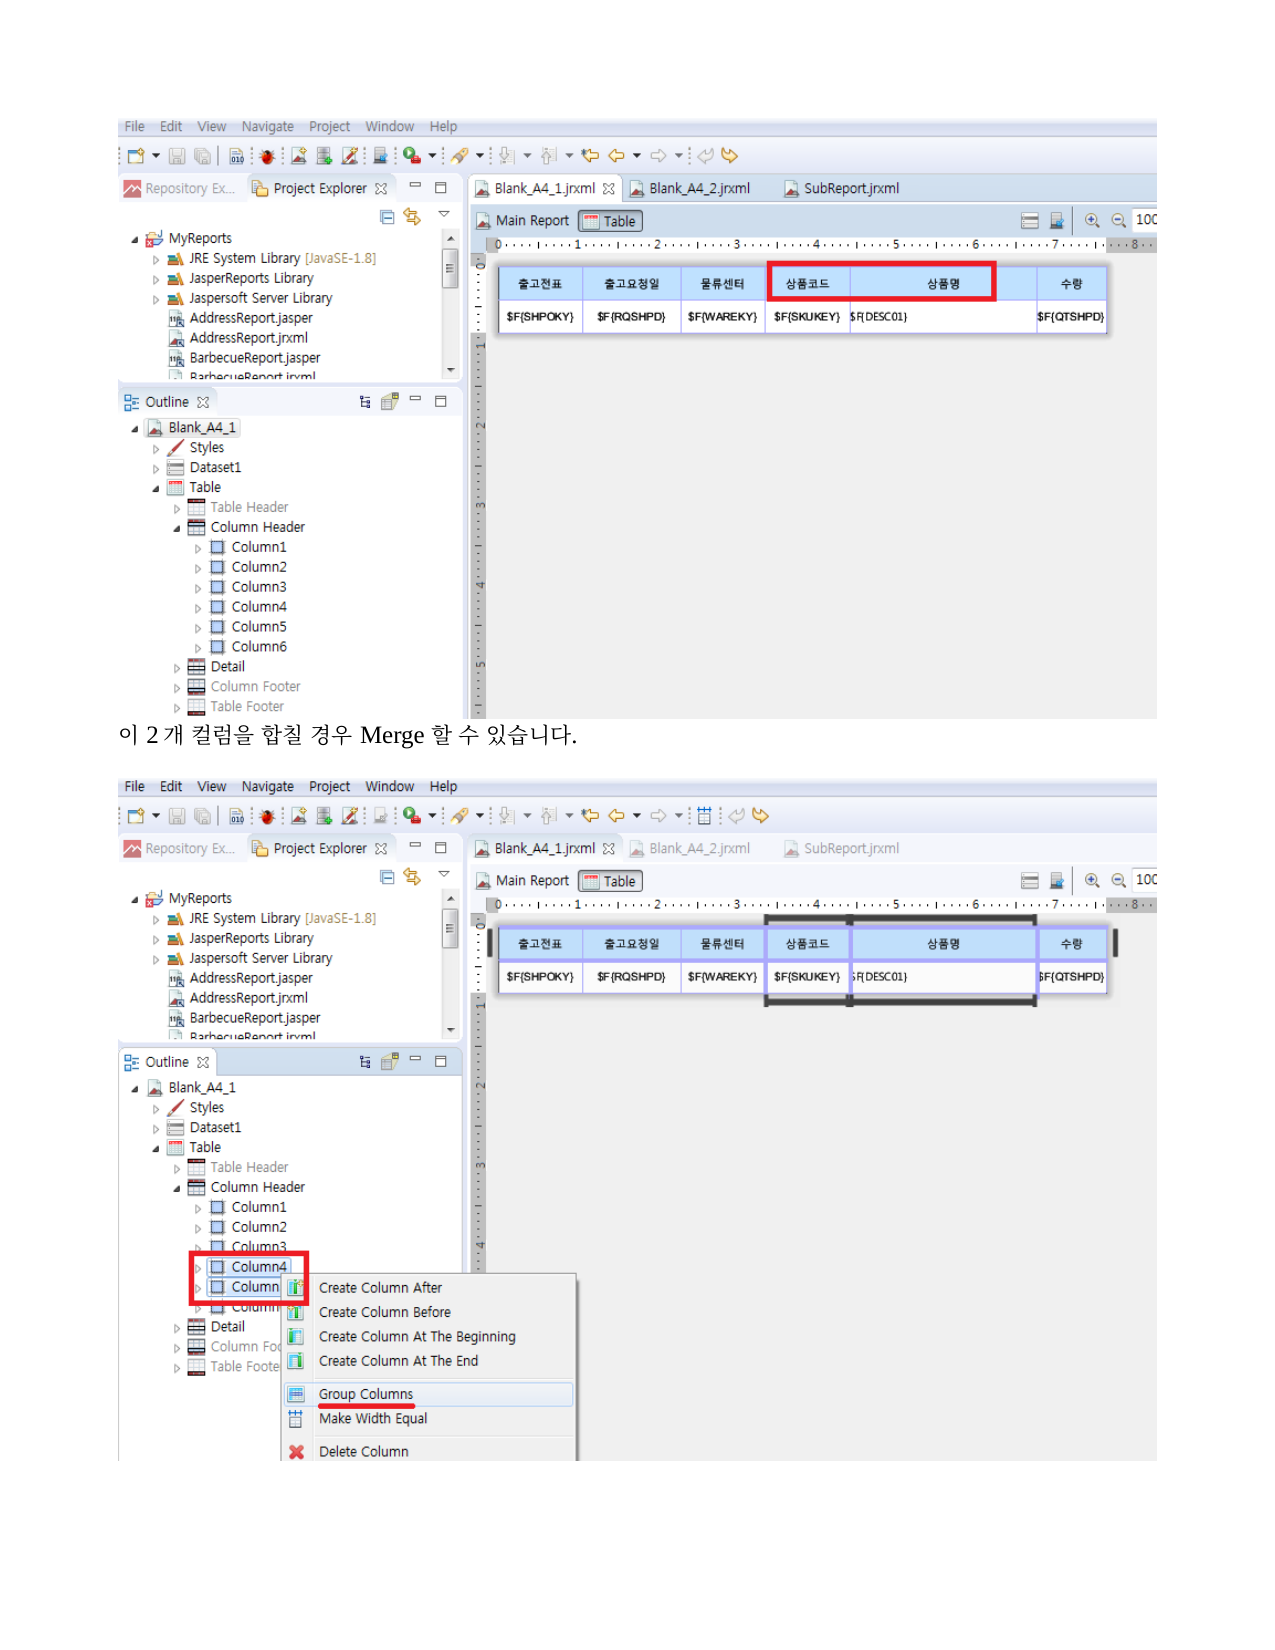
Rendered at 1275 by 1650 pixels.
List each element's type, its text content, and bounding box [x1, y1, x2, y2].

text 이 2개 컬럼을 합칠 경우 Merge 할 수 있습니다. [118, 719, 1157, 749]
picture [118, 118, 1157, 719]
picture [118, 778, 1157, 1461]
